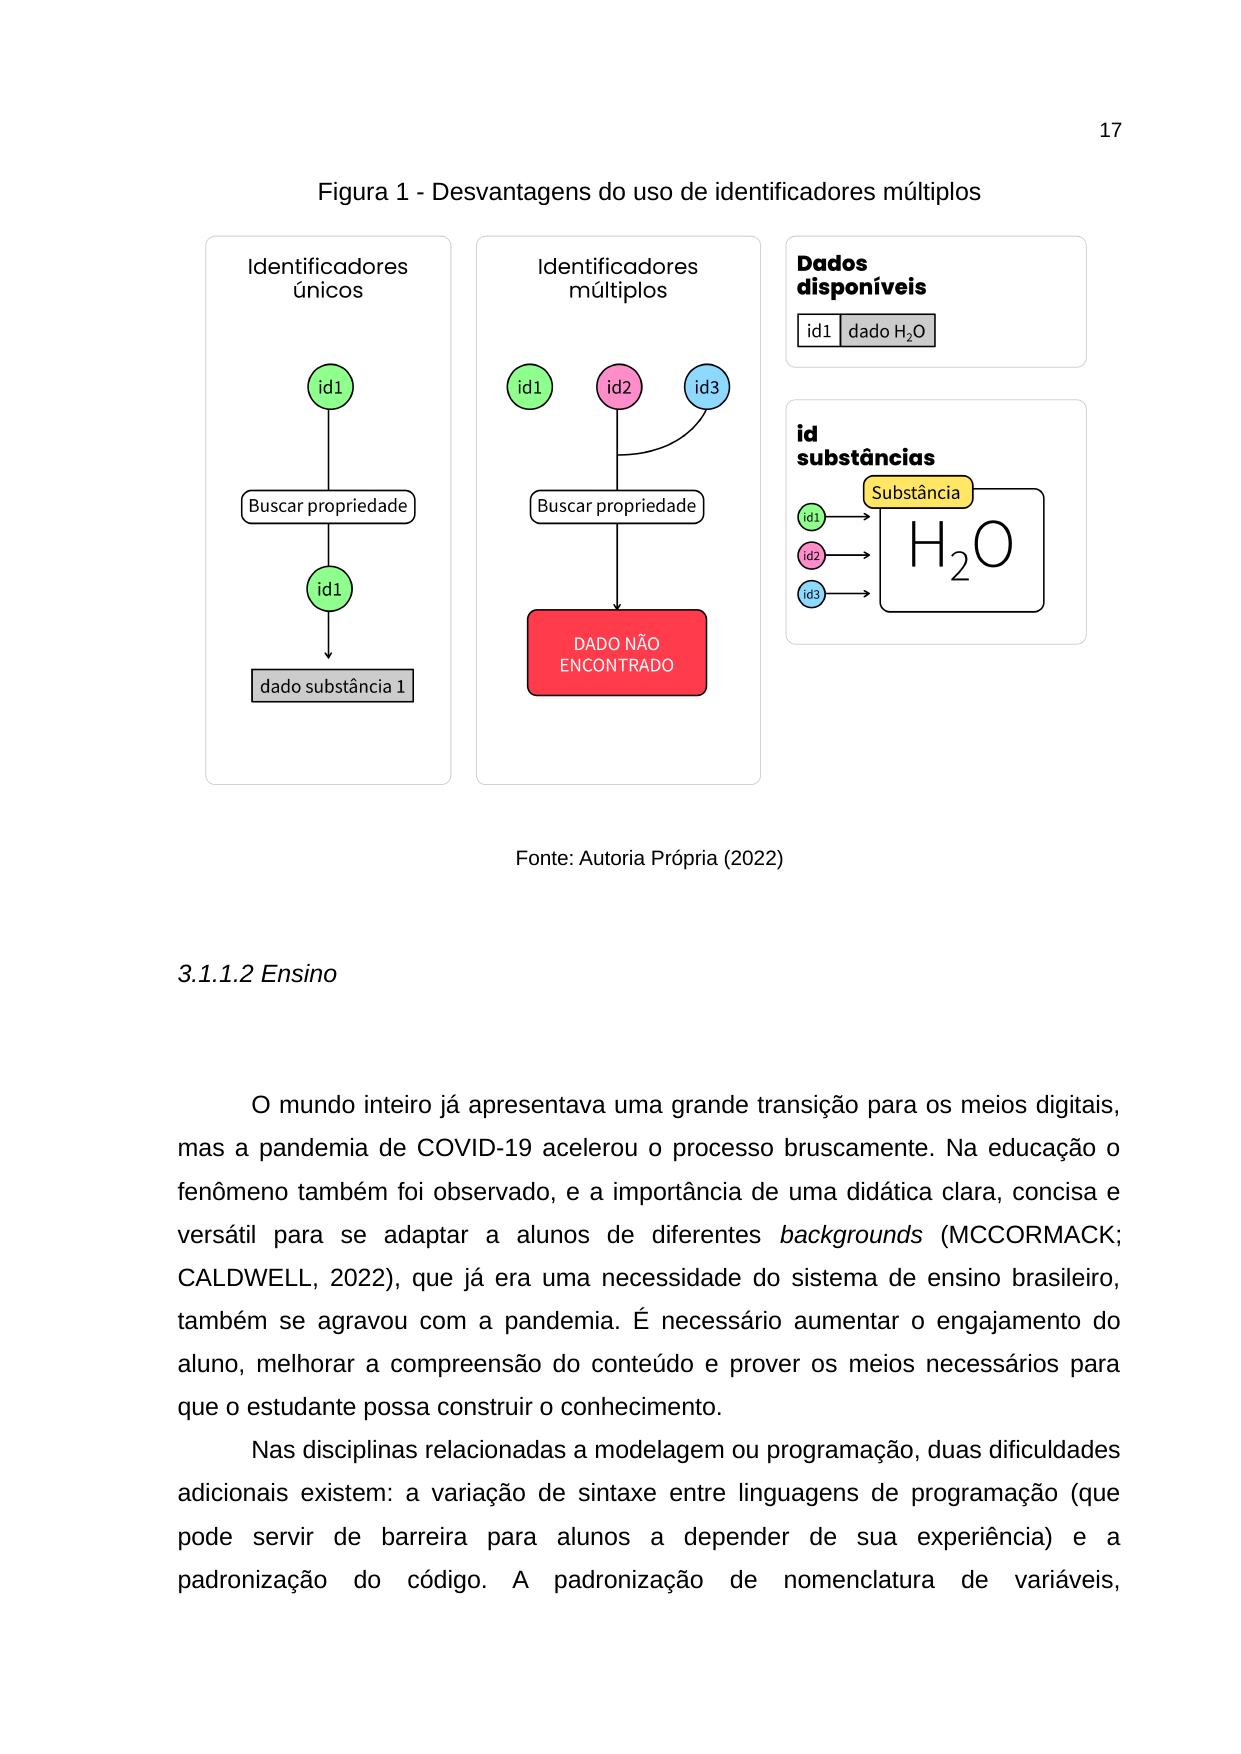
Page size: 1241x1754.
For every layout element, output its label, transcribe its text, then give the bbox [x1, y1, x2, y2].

text Nas disciplinas relacionadas a modelagem ou programação, duas dificuldades adicionais existem: a variação de sintaxe entre linguagens de programação (que pode servir de barreira para alunos a depender de sua experiência) e a padronização do código. A padronização de nomenclatura de variáveis, [177, 1435, 1122, 1593]
text O mundo inteiro já apresentava uma grande transição para os meios digitais, mas a pandemia de COVID-19 acelerou o processo bruscamente. Na educação o fenômeno também foi observado, e a importância de uma didática clara, concisa e versátil para se adaptar a alunos de diferentes backgrounds (MCCORMACK; CALDWELL, 2022), que já era uma necessidade do sistema de ensino brasileiro, também se agravou com a pandemia. É necessário aumentar o engajamento do aluno, melhorar a compreensão do conteúdo e prover os meios necessários para que o estudante possa construir o conhecimento. [177, 1090, 1122, 1421]
subtitle Ensino [177, 958, 1122, 987]
text Figura 1 - Desvantagens do uso de identificadores múltiplos [177, 177, 1122, 205]
picture [177, 205, 1123, 818]
text Fonte: Autoria Própria (2022) [177, 846, 1122, 870]
